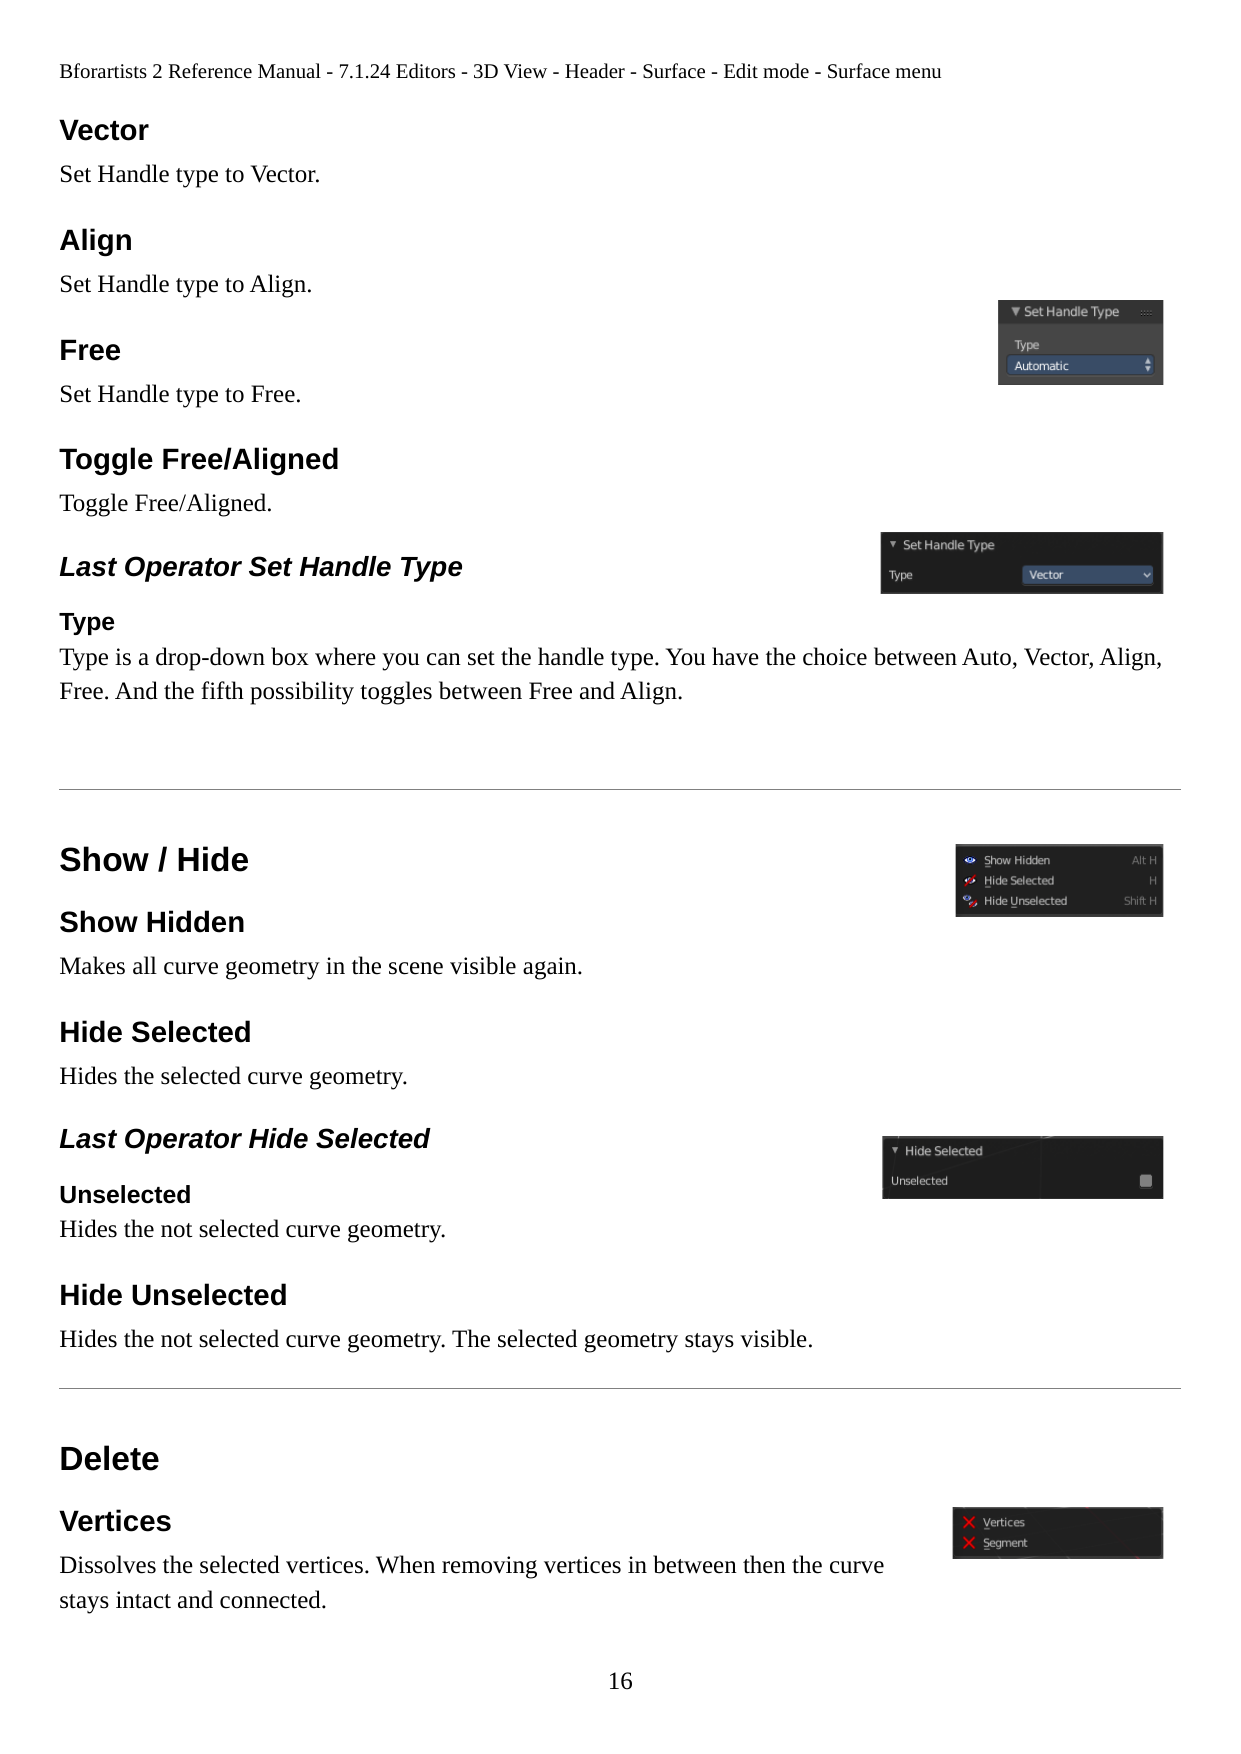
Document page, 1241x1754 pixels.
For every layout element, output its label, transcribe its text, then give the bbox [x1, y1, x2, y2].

picture [952, 1507, 1164, 1559]
text Hides the not selected curve geometry. [59, 1214, 1181, 1243]
text Hides the selected curve geometry. [59, 1061, 1181, 1090]
subtitle Last Operator Set Handle Type [59, 550, 880, 582]
subtitle Vector [59, 113, 1181, 146]
text Set Handle type to Free. [59, 379, 1181, 407]
subtitle Show Hidden [59, 905, 1181, 939]
picture [882, 1136, 1164, 1199]
subtitle Free [59, 332, 998, 366]
subtitle Vertices [59, 1504, 1181, 1538]
subtitle Hide Selected [59, 1015, 1181, 1049]
text Set Handle type to Align. [59, 269, 1181, 297]
picture [955, 844, 1164, 917]
text Makes all curve geometry in the scene visible again. [59, 951, 1181, 980]
text Dissolves the selected vertices. When removing vertices in between then the curve stays intact and connected. [59, 1550, 1181, 1614]
subtitle Type [59, 607, 1181, 636]
subtitle [1164, 332, 1181, 366]
subtitle Last Operator Hide Selected [59, 1123, 1181, 1155]
subtitle Unselected [59, 1180, 1181, 1208]
subtitle Align [59, 222, 1181, 256]
subtitle Toggle Free/Aligned [59, 442, 1181, 476]
text Toggle Free/Aligned. [59, 488, 1181, 517]
subtitle Hide Unselected [59, 1278, 1181, 1312]
picture [998, 300, 1164, 385]
subtitle Delete [59, 1438, 1181, 1477]
picture [880, 532, 1164, 594]
text Hides the not selected curve geometry. The selected geometry stays visible. [59, 1324, 1181, 1353]
text Set Handle type to Vector. [59, 159, 1181, 188]
subtitle Show / Hide [59, 839, 1181, 878]
text Type is a drop-down box where you can set the handle type. You have the choice between Auto, Vector, Align, Free. And the fifth possibility toggles between Free and Align. [59, 642, 1181, 705]
